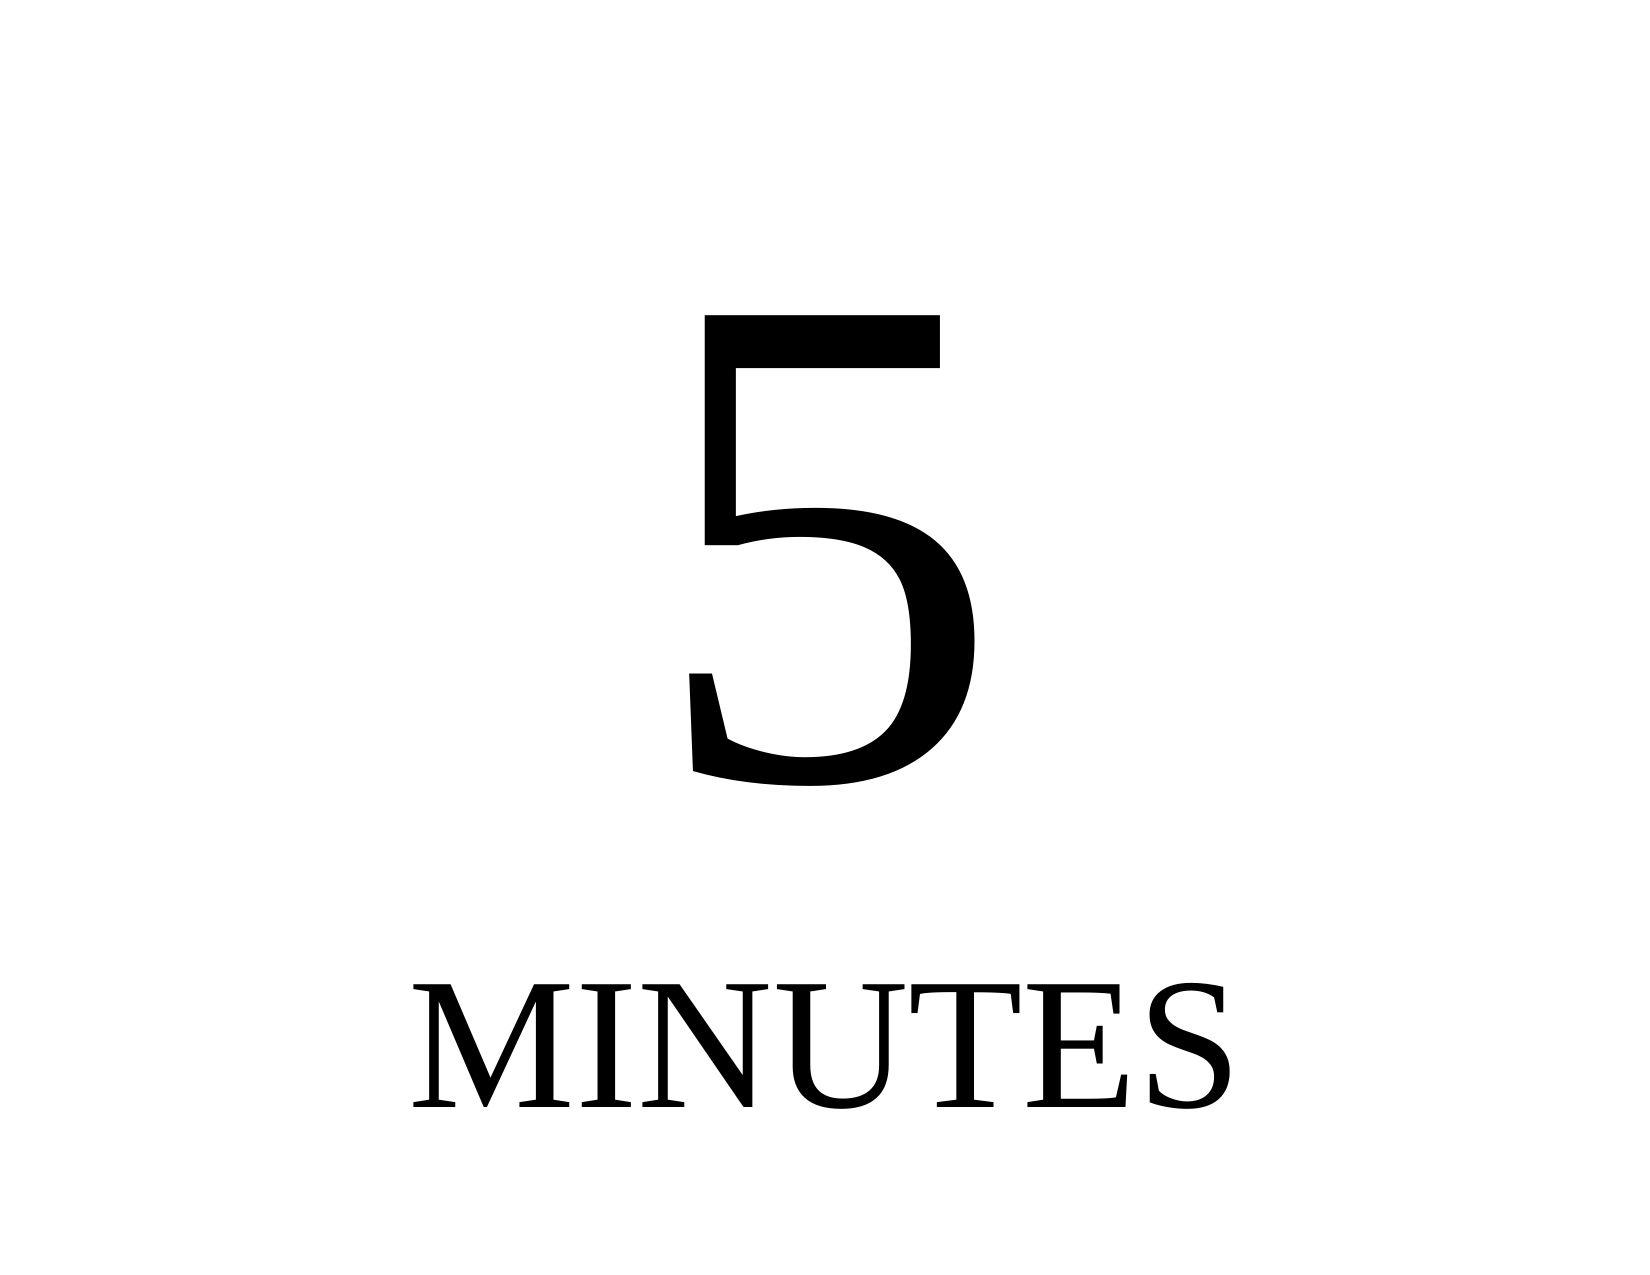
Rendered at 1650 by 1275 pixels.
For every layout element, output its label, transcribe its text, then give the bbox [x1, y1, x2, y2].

text 5 [118, 118, 1532, 933]
text MINUTES [118, 933, 1532, 1148]
